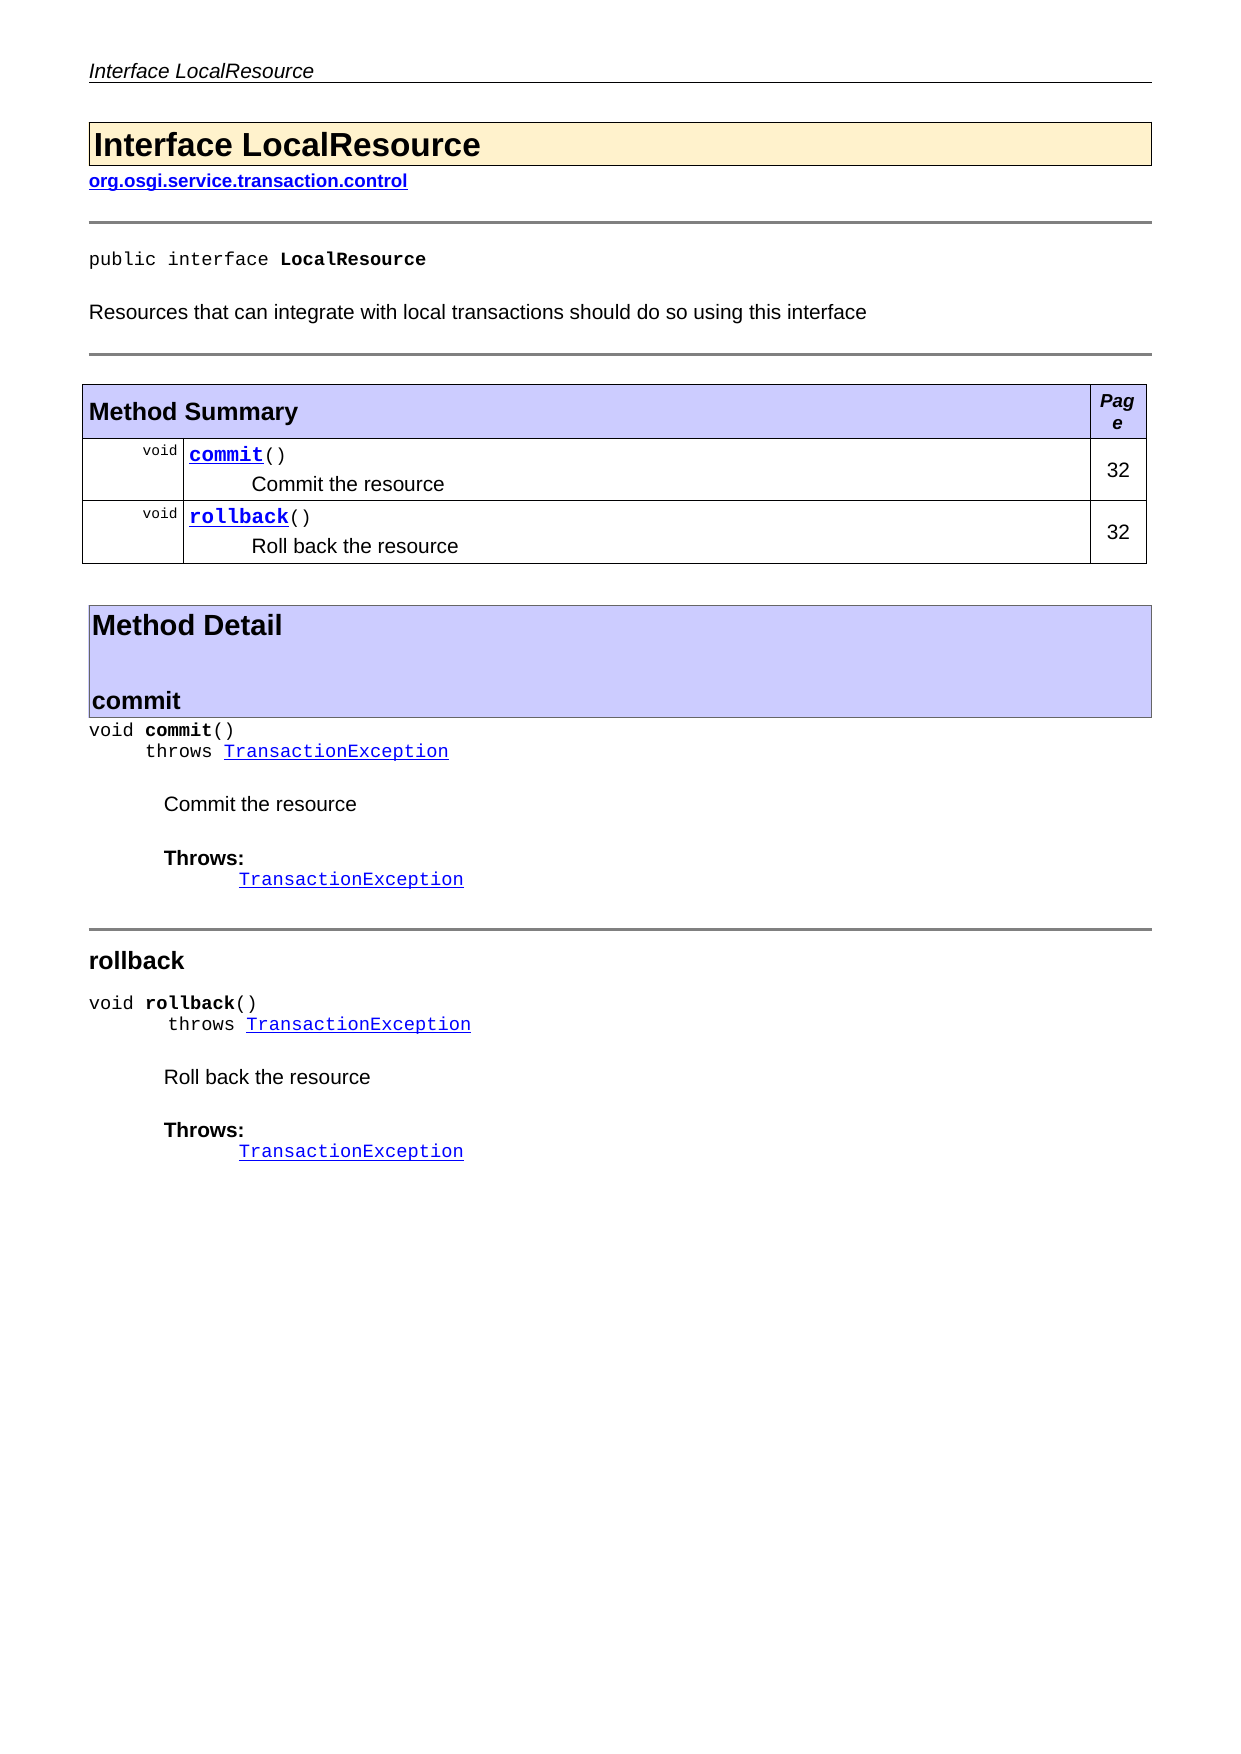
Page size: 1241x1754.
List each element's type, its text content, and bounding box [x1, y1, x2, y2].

text TransactionException [238, 1142, 1152, 1163]
text Commit the resource [163, 792, 1152, 816]
text void rollback() throws TransactionException [88, 993, 1152, 1036]
text Throws: [163, 1118, 1152, 1142]
text org.osgi.service.transaction.control [88, 170, 1152, 191]
text public interface LocalResource [88, 250, 1152, 271]
subtitle Interface LocalResource [90, 123, 1151, 165]
table_cell 31 [1091, 439, 1146, 500]
subtitle commit [90, 683, 1151, 717]
text Resources that can integrate with local transactions should do so using this interface [88, 300, 1152, 324]
text Roll back the resource [163, 1065, 1152, 1089]
text void commit() throws TransactionException [88, 721, 1152, 763]
table_cell 31 [1091, 501, 1146, 563]
table_cell commit() Commit the resource [184, 439, 1090, 500]
subtitle Method Detail [90, 606, 1151, 642]
table_header Method Summary [83, 385, 1090, 438]
text TransactionException [238, 869, 1152, 891]
text Throws: [163, 845, 1152, 869]
table_cell void [83, 439, 183, 500]
table_cell void [83, 501, 183, 563]
table_cell rollback() Roll back the resource [184, 501, 1090, 563]
table_header Page [1091, 385, 1146, 438]
